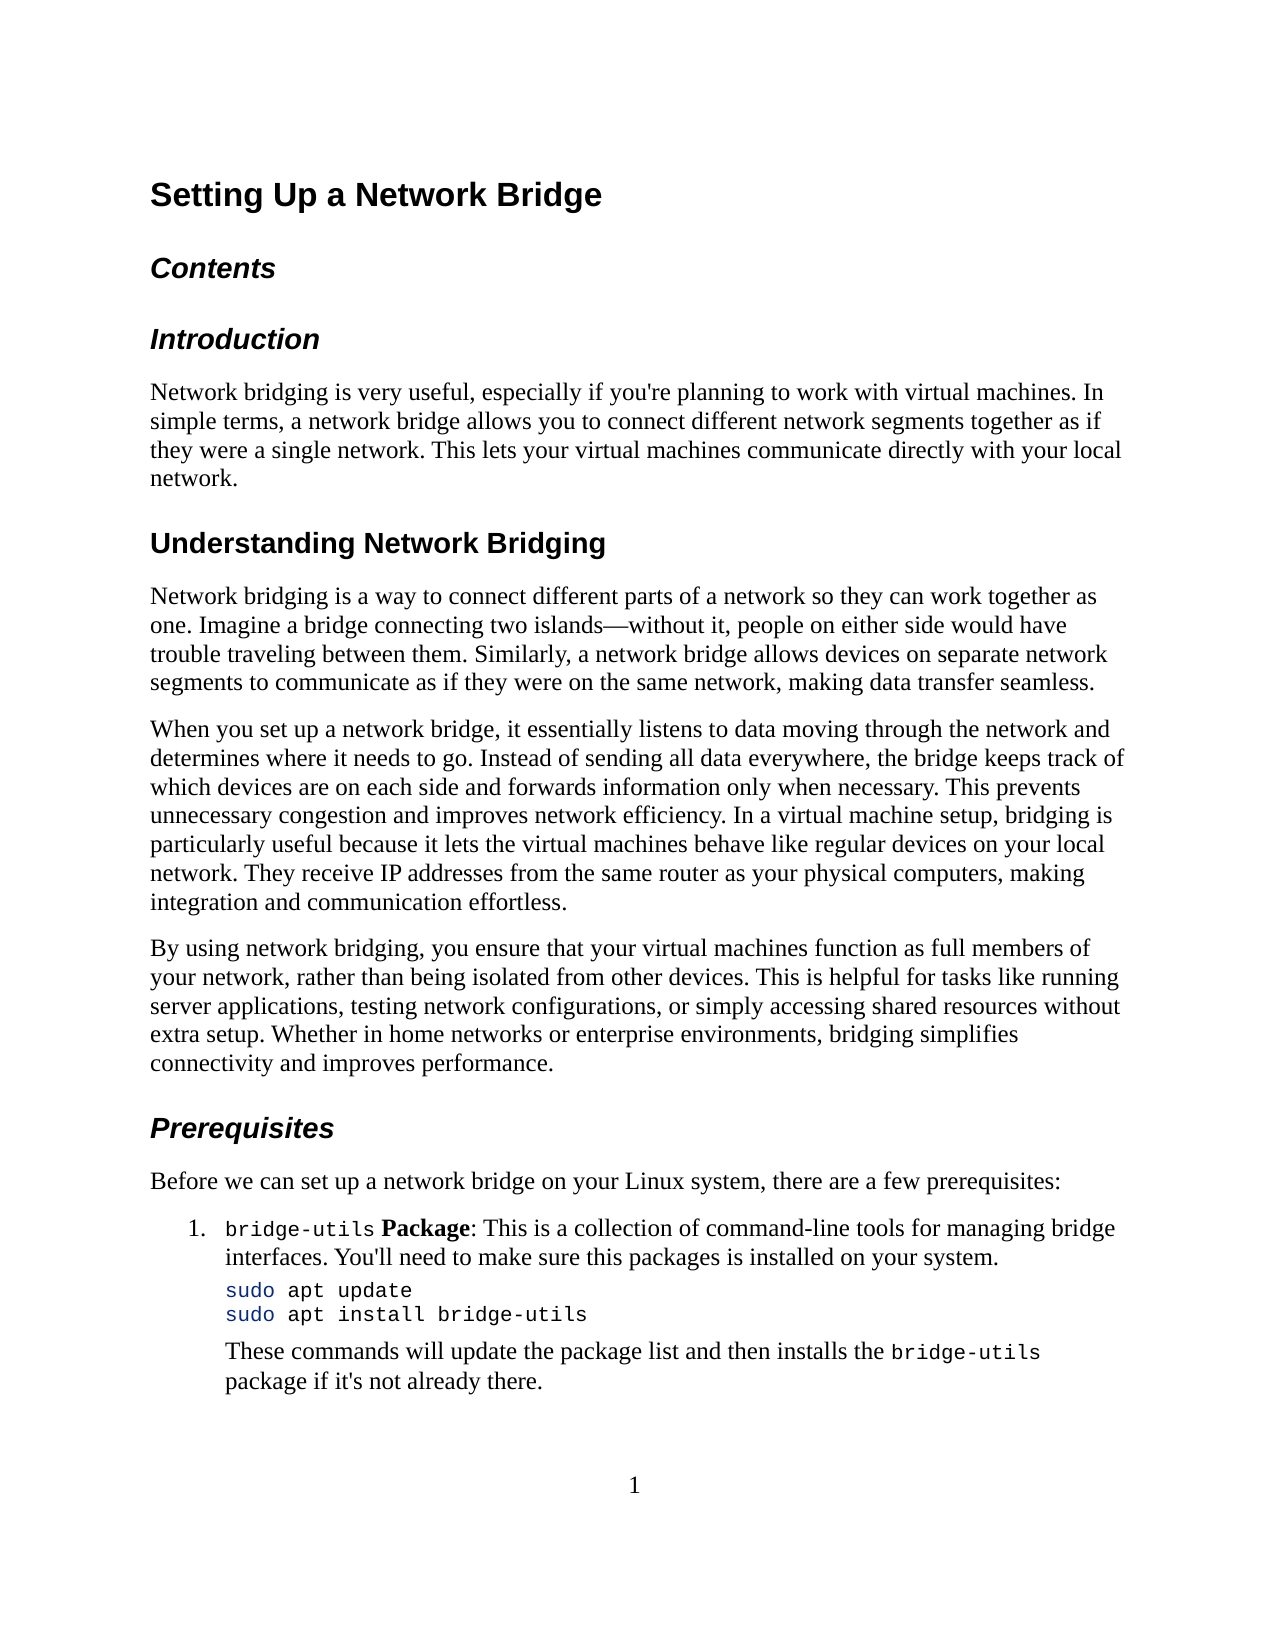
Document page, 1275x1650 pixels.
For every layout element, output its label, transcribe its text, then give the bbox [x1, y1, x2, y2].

subtitle Introduction [150, 322, 1125, 356]
list These commands will update the package list and then installs the bridge-utils package if it's not already there. [187, 1336, 1125, 1394]
subtitle Understanding Network Bridging [150, 526, 1125, 560]
text Network bridging is a way to connect different parts of a network so they can work together as one. Imagine a bridge connecting two islands—without it, people on either side would have trouble traveling between them. Similarly, a network bridge allows devices on separate network segments to communicate as if they were on the same network, making data transfer seamless. [150, 581, 1125, 696]
subtitle Contents [150, 251, 1125, 285]
text When you set up a network bridge, it essentially listens to data moving through the network and determines where it needs to go. Instead of sending all data everywhere, the bridge keeps track of which devices are on each side and forwards information only when necessary. This prevents unnecessary congestion and improves network efficiency. In a virtual machine setup, bridging is particularly useful because it lets the virtual machines behave like regular devices on your local network. They receive IP addresses from the same router as your physical computers, making integration and communication effortless. [150, 714, 1125, 915]
subtitle Setting Up a Network Bridge [150, 175, 1125, 214]
text Network bridging is very useful, especially if you're planning to work with virtual machines. In simple terms, a network bridge allows you to connect different network segments together as if they were a single network. This lets your virtual machines communicate directly with your local network. [150, 377, 1125, 492]
text Before we can set up a network bridge on your Linux system, there are a few prerequisites: [150, 1166, 1125, 1195]
text By using network bridging, you ensure that your virtual machines function as full members of your network, rather than being isolated from other devices. This is helpful for tasks like running server applications, testing network configurations, or simply accessing shared resources without extra setup. Whether in home networks or enterprise environments, bridging simplifies connectivity and improves performance. [150, 933, 1125, 1077]
list sudo apt install bridge-utils [187, 1303, 1125, 1327]
list bridge-utils Package: This is a collection of command-line tools for managing bridge interfaces. You'll need to make sure this packages is installed on your system. [187, 1213, 1125, 1271]
subtitle Prerequisites [150, 1111, 1125, 1144]
list sudo apt update [187, 1280, 1125, 1303]
